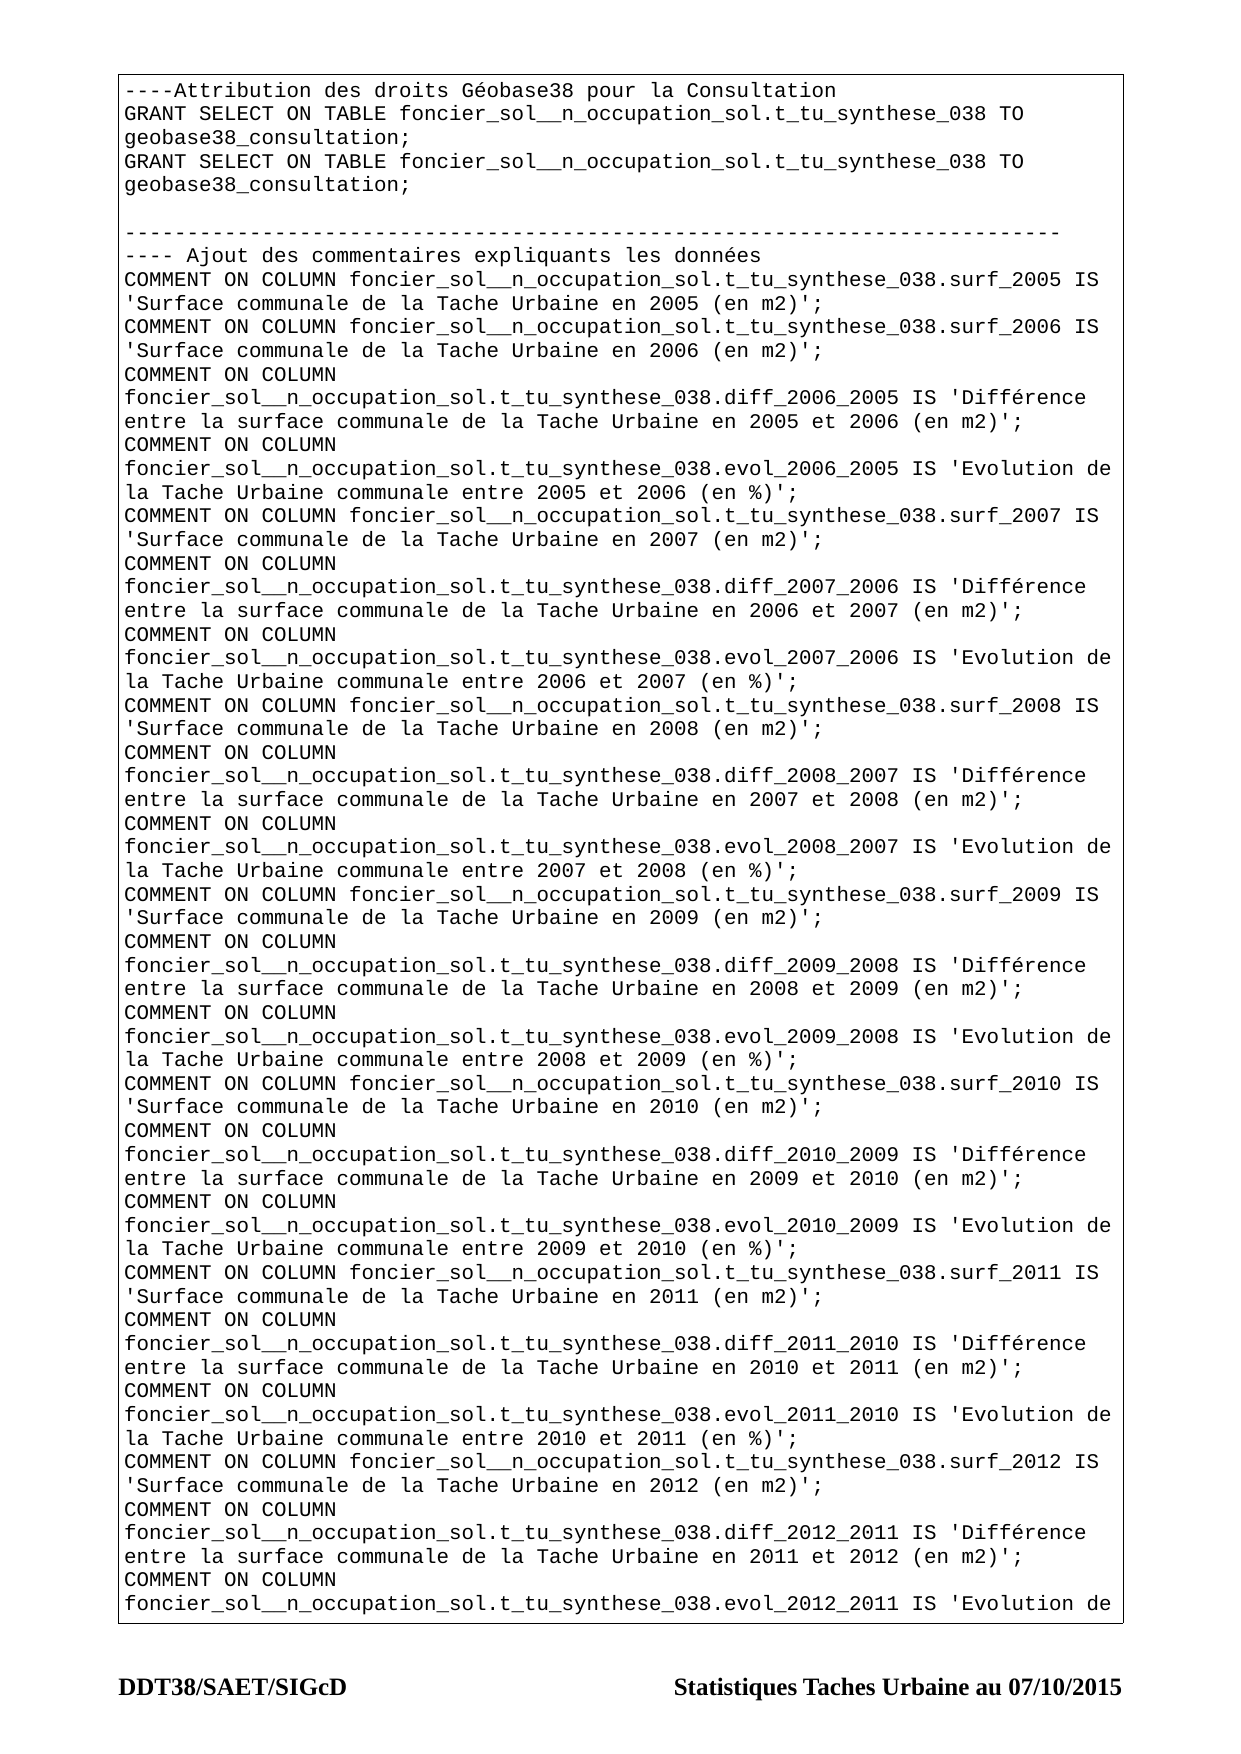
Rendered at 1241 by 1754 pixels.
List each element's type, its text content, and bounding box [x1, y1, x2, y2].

table_header ----Attribution des droits Géobase38 pour la Consultation GRANT SELECT ON TABLE foncier_sol__n_occupation_sol.t_tu_synthese_038 TO geobase38_consultation; GRANT SELECT ON TABLE foncier_sol__n_occupation_sol.t_tu_synthese_038 TO geobase38_consultation; --------------------------------------------------------------------------- ---- Ajout des commentaires expliquants les données COMMENT ON COLUMN foncier_sol__n_occupation_sol.t_tu_synthese_038.surf_2005 IS 'Surface communale de la Tache Urbaine en 2005 (en m2)'; COMMENT ON COLUMN foncier_sol__n_occupation_sol.t_tu_synthese_038.surf_2006 IS 'Surface communale de la Tache Urbaine en 2006 (en m2)'; COMMENT ON COLUMN foncier_sol__n_occupation_sol.t_tu_synthese_038.diff_2006_2005 IS 'Différence entre la surface communale de la Tache Urbaine en 2005 et 2006 (en m2)'; COMMENT ON COLUMN foncier_sol__n_occupation_sol.t_tu_synthese_038.evol_2006_2005 IS 'Evolution de la Tache Urbaine communale entre 2005 et 2006 (en %)'; COMMENT ON COLUMN foncier_sol__n_occupation_sol.t_tu_synthese_038.surf_2007 IS 'Surface communale de la Tache Urbaine en 2007 (en m2)'; COMMENT ON COLUMN foncier_sol__n_occupation_sol.t_tu_synthese_038.diff_2007_2006 IS 'Différence entre la surface communale de la Tache Urbaine en 2006 et 2007 (en m2)'; COMMENT ON COLUMN foncier_sol__n_occupation_sol.t_tu_synthese_038.evol_2007_2006 IS 'Evolution de la Tache Urbaine communale entre 2006 et 2007 (en %)'; COMMENT ON COLUMN foncier_sol__n_occupation_sol.t_tu_synthese_038.surf_2008 IS 'Surface communale de la Tache Urbaine en 2008 (en m2)'; COMMENT ON COLUMN foncier_sol__n_occupation_sol.t_tu_synthese_038.diff_2008_2007 IS 'Différence entre la surface communale de la Tache Urbaine en 2007 et 2008 (en m2)'; COMMENT ON COLUMN foncier_sol__n_occupation_sol.t_tu_synthese_038.evol_2008_2007 IS 'Evolution de la Tache Urbaine communale entre 2007 et 2008 (en %)'; COMMENT ON COLUMN foncier_sol__n_occupation_sol.t_tu_synthese_038.surf_2009 IS 'Surface communale de la Tache Urbaine en 2009 (en m2)'; COMMENT ON COLUMN foncier_sol__n_occupation_sol.t_tu_synthese_038.diff_2009_2008 IS 'Différence entre la surface communale de la Tache Urbaine en 2008 et 2009 (en m2)'; COMMENT ON COLUMN foncier_sol__n_occupation_sol.t_tu_synthese_038.evol_2009_2008 IS 'Evolution de la Tache Urbaine communale entre 2008 et 2009 (en %)'; COMMENT ON COLUMN foncier_sol__n_occupation_sol.t_tu_synthese_038.surf_2010 IS 'Surface communale de la Tache Urbaine en 2010 (en m2)'; COMMENT ON COLUMN foncier_sol__n_occupation_sol.t_tu_synthese_038.diff_2010_2009 IS 'Différence entre la surface communale de la Tache Urbaine en 2009 et 2010 (en m2)'; COMMENT ON COLUMN foncier_sol__n_occupation_sol.t_tu_synthese_038.evol_2010_2009 IS 'Evolution de la Tache Urbaine communale entre 2009 et 2010 (en %)'; COMMENT ON COLUMN foncier_sol__n_occupation_sol.t_tu_synthese_038.surf_2011 IS 'Surface communale de la Tache Urbaine en 2011 (en m2)'; COMMENT ON COLUMN foncier_sol__n_occupation_sol.t_tu_synthese_038.diff_2011_2010 IS 'Différence entre la surface communale de la Tache Urbaine en 2010 et 2011 (en m2)'; COMMENT ON COLUMN foncier_sol__n_occupation_sol.t_tu_synthese_038.evol_2011_2010 IS 'Evolution de la Tache Urbaine communale entre 2010 et 2011 (en %)'; COMMENT ON COLUMN foncier_sol__n_occupation_sol.t_tu_synthese_038.surf_2012 IS 'Surface communale de la Tache Urbaine en 2012 (en m2)'; COMMENT ON COLUMN foncier_sol__n_occupation_sol.t_tu_synthese_038.diff_2012_2011 IS 'Différence entre la surface communale de la Tache Urbaine en 2011 et 2012 (en m2)'; COMMENT ON COLUMN foncier_sol__n_occupation_sol.t_tu_synthese_038.evol_2012_2011 IS 'Evolution de [119, 75, 1123, 1622]
